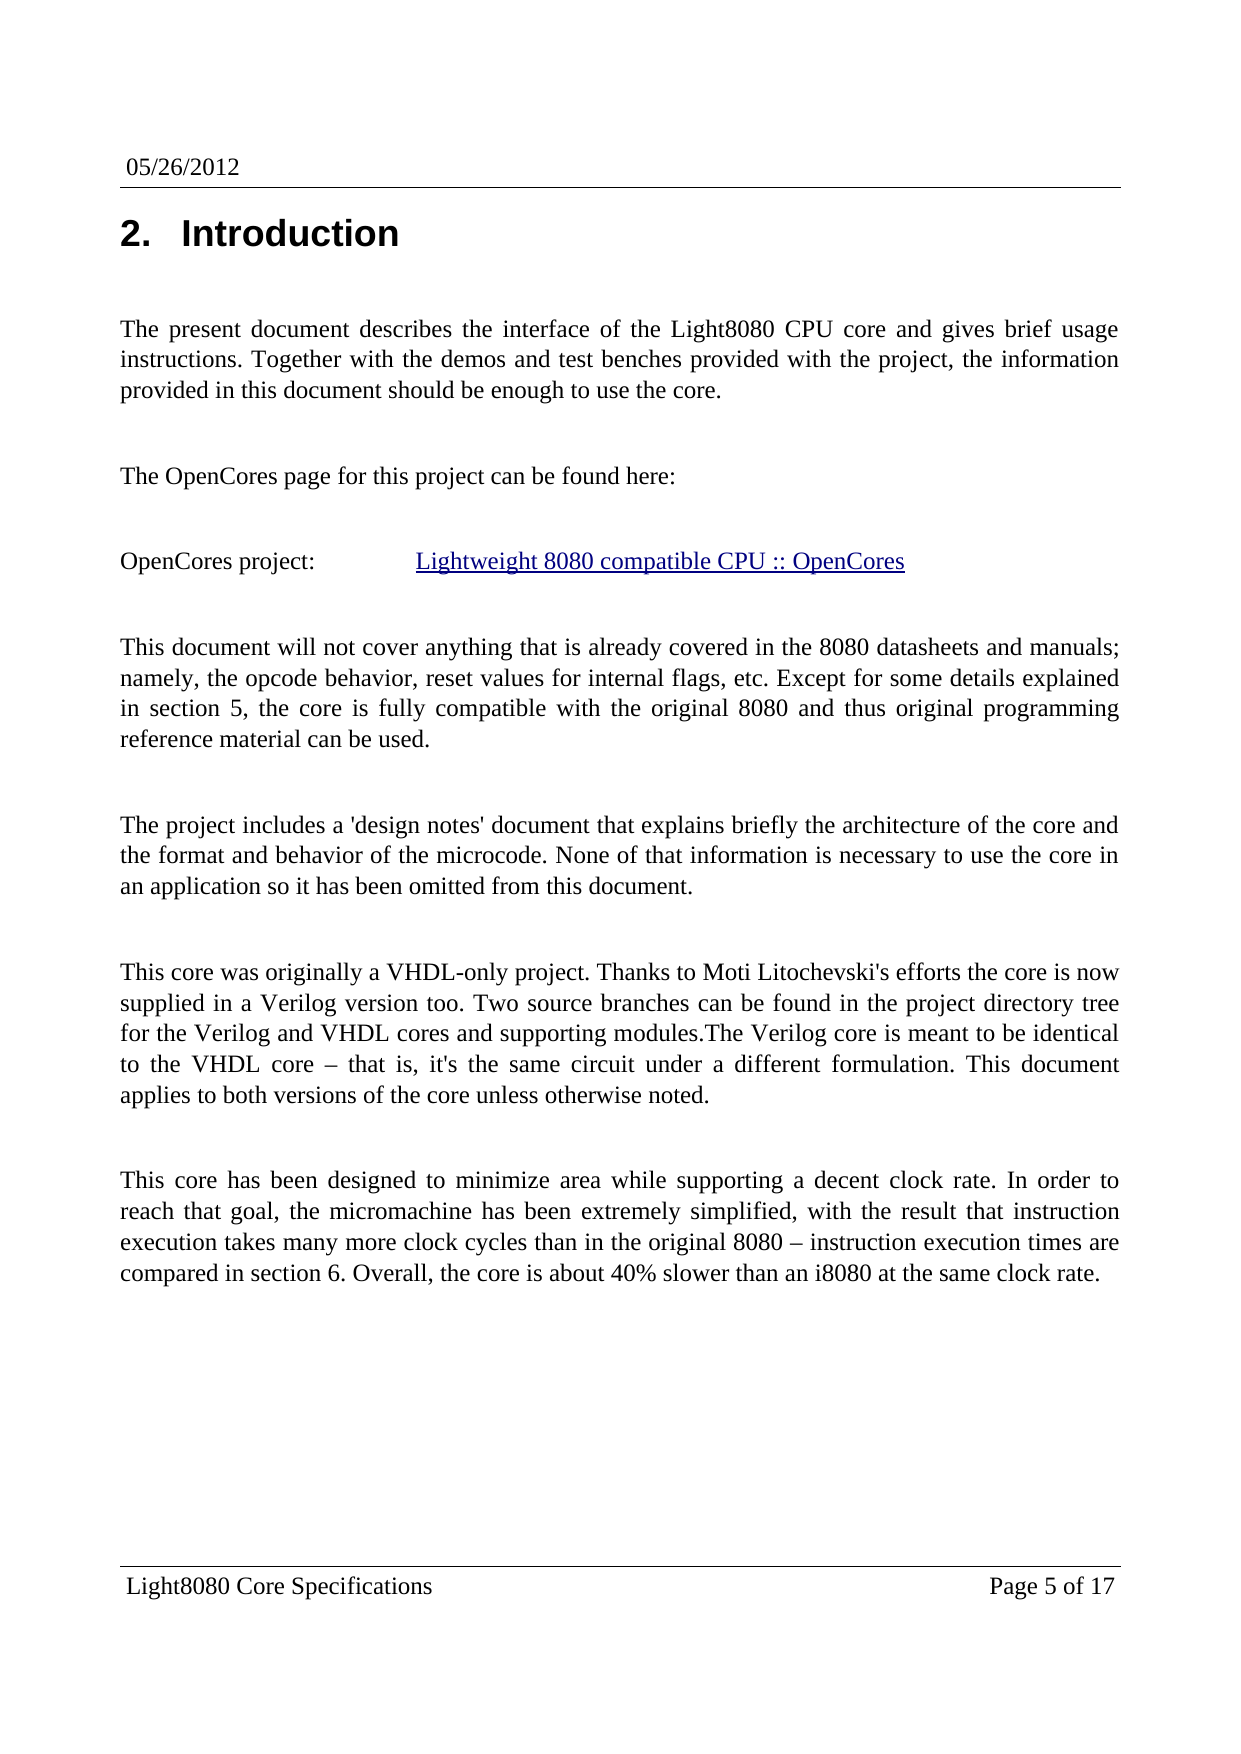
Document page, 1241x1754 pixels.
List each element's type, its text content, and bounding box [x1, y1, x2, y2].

subtitle Introduction [120, 212, 1121, 254]
text The project includes a 'design notes' document that explains briefly the architecture of the core and the format and behavior of the microcode. None of that information is necessary to use the core in an application so it has been omitted from this document. [120, 811, 1121, 900]
text OpenCores project: Lightweight 8080 compatible CPU :: OpenCores [120, 547, 1121, 575]
text The present document describes the interface of the Light8080 CPU core and gives brief usage instructions. Together with the demos and test benches provided with the project, the information provided in this document should be enough to use the core. [120, 315, 1121, 404]
text This core has been designed to minimize area while supporting a decent clock rate. In order to reach that goal, the micromachine has been extremely simplified, with the result that instruction execution takes many more clock cycles than in the original 8080 – instruction execution times are compared in section 6. Overall, the core is about 40% slower than an i8080 at the same clock rate. [120, 1166, 1121, 1286]
text This document will not cover anything that is already covered in the 8080 datasheets and manuals; namely, the opcode behavior, reset values for internal flags, etc. Except for some details explained in section 5, the core is fully compatible with the original 8080 and thus original programming reference material can be used. [120, 633, 1121, 753]
text This core was originally a VHDL-only project. Thanks to Moti Litochevski's efforts the core is now supplied in a Verilog version too. Two source branches can be found in the project directory tree for the Verilog and VHDL cores and supporting modules.The Verilog core is meant to be identical to the VHDL core – that is, it's the same circuit under a different formulation. This document applies to both versions of the core unless otherwise noted. [120, 958, 1121, 1108]
text The OpenCores page for this project can be found here: [120, 462, 1121, 489]
